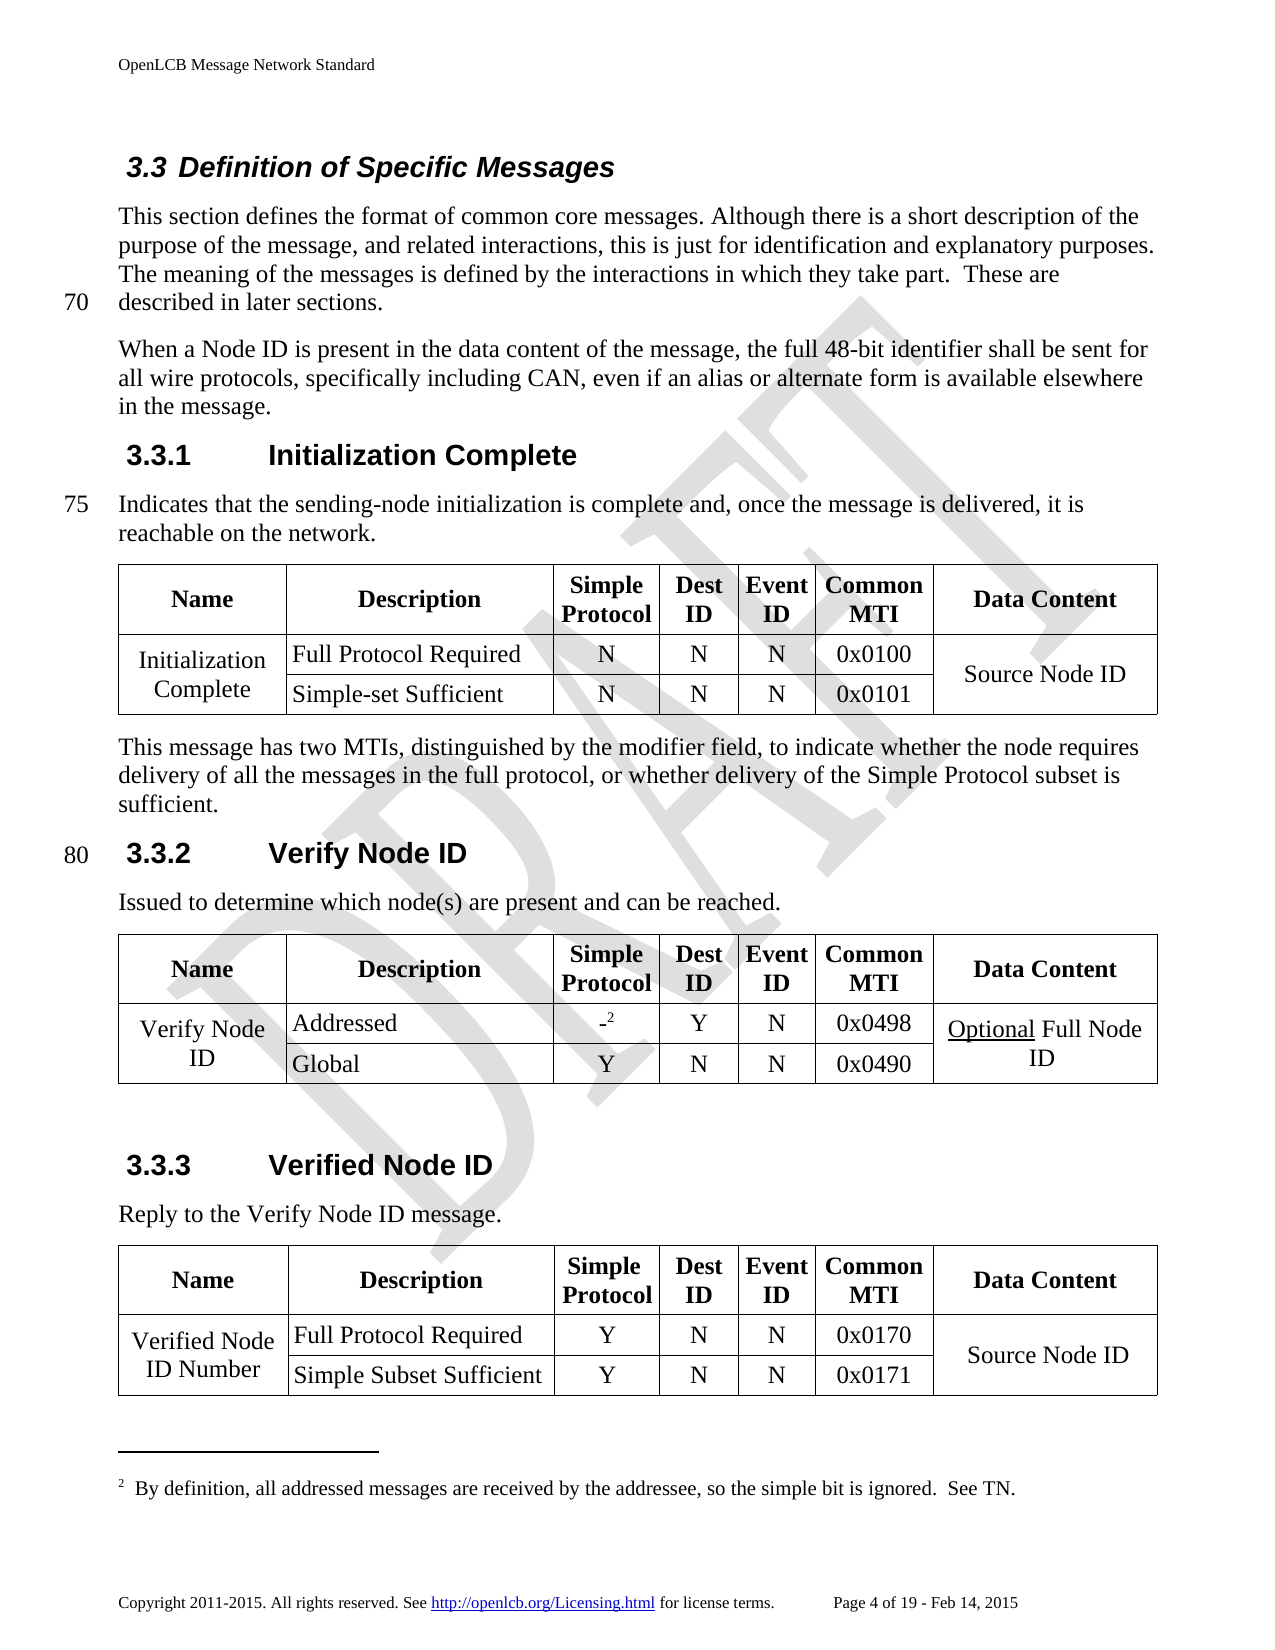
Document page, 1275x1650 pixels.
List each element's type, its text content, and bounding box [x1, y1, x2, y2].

text This message has two MTIs, distinguished by the modifier field, to indicate whether the node requires delivery of all the messages in the full protocol, or whether delivery of the Simple Protocol subset is sufficient. [612, 732, 713, 809]
table_cell Y [609, 1044, 633, 1053]
table_cell Full Protocol Required [289, 1315, 554, 1354]
table_cell 0x0100 [816, 635, 933, 674]
table_cell Verify Node ID [119, 1004, 286, 1083]
table_cell Full Protocol Required [287, 635, 552, 674]
table_cell 0x0101 [837, 675, 933, 714]
table_cell N [660, 635, 738, 674]
text This message has two MTIs, distinguished by the modifier field, to indicate whether the node requires delivery of all the messages in the full protocol, or whether delivery of the Simple Protocol subset is sufficient. [118, 732, 651, 818]
table_header Dest ID [660, 565, 738, 633]
table_cell Y [554, 1044, 597, 1083]
table_cell Y [660, 1004, 738, 1043]
table_cell 0x0490 [816, 1044, 933, 1083]
table_cell [554, 677, 580, 714]
table_cell N [739, 675, 815, 714]
table_header Description [387, 935, 525, 1003]
subtitle Verify Node ID [685, 836, 829, 869]
table_cell N [739, 1315, 815, 1354]
table_header CommonMTI [829, 565, 933, 633]
subtitle Verify Node ID [401, 836, 525, 869]
text Issued to determine which node(s) are present and can be reached. [554, 887, 719, 916]
subtitle [776, 438, 891, 471]
table_cell N [739, 1004, 815, 1043]
subtitle [901, 438, 1157, 471]
table_header CommonMTI [827, 609, 880, 633]
subtitle Verified Node ID [402, 1147, 506, 1181]
table_header Simple Protocol [554, 935, 659, 1003]
table_header Description [515, 935, 553, 988]
table_cell 0x0498 [816, 1004, 933, 1043]
table_header Event ID [739, 565, 815, 629]
table_cell Simple-set Sufficient [287, 675, 553, 714]
table_header CommonMTI [816, 571, 828, 604]
text Reply to the Verify Node ID message. [482, 1199, 1157, 1227]
table_header Simple Protocol [555, 1246, 659, 1314]
table_header Name [119, 565, 286, 633]
table_cell N [739, 1356, 815, 1395]
table_header Event ID [739, 935, 815, 1003]
subtitle Verify Node ID [118, 836, 391, 869]
text This section defines the format of common core messages. Although there is a short description of the purpose of the message, and related interactions, this is just for identification and explanatory purposes. The meaning of the messages is defined by the interactions in which they take part. These are described in later sections. [118, 201, 1157, 316]
text When a Node ID is present in the data content of the message, the full 48-bit identifier shall be sent for all wire protocols, specifically including CAN, even if an alias or alternate form is available elsewhere in the message. [118, 334, 820, 420]
table_header Description [287, 565, 553, 633]
table_cell Addressed [287, 1004, 453, 1043]
table_header Name [226, 935, 286, 1003]
table_header CommonMTI [816, 1246, 933, 1314]
table_header Name [119, 935, 219, 1003]
table_cell N [660, 1044, 738, 1083]
table_cell N [739, 635, 793, 674]
table_cell Global [495, 1044, 553, 1083]
table_cell Source Node ID [934, 635, 1157, 714]
table_header Name [119, 1246, 288, 1314]
subtitle Initialization Complete [118, 438, 716, 471]
text Indicates that the sending-node initialization is complete and, once the message is delivered, it is reachable on the network. [678, 489, 967, 547]
table_header Data Content [934, 565, 1046, 633]
subtitle Definition of Specific Messages [118, 150, 1157, 183]
table_cell N [660, 1356, 738, 1395]
table_cell N [660, 675, 738, 714]
table_header Data Content [934, 935, 1157, 1003]
table_cell 0x0171 [816, 1356, 933, 1395]
table_cell - [569, 1004, 659, 1043]
table_cell Y [555, 1356, 659, 1395]
text Issued to determine which node(s) are present and can be reached. [118, 887, 438, 916]
text Indicates that the sending-node initialization is complete and, once the message is delivered, it is reachable on the network. [952, 489, 1157, 547]
table_cell Source Node ID [934, 1315, 1157, 1395]
table_header Dest ID [660, 935, 738, 1003]
table_cell Y [623, 1044, 659, 1083]
text Issued to determine which node(s) are present and can be reached. [720, 887, 1157, 916]
table_cell Verified Node ID Number [119, 1315, 288, 1395]
text Indicates that the sending-node initialization is complete and, once the message is delivered, it is reachable on the network. [118, 489, 665, 547]
table_cell [560, 657, 585, 674]
table_cell Initialization Complete [119, 635, 286, 714]
table_cell - [554, 1032, 565, 1043]
table_header [739, 620, 752, 633]
subtitle Verified Node ID [523, 1147, 1157, 1181]
table_header Description [289, 1246, 554, 1314]
table_cell N [582, 635, 659, 674]
table_cell Global [299, 1044, 484, 1083]
table_header Description [287, 935, 415, 1003]
text When a Node ID is present in the data content of the message, the full 48-bit identifier shall be sent for all wire protocols, specifically including CAN, even if an alias or alternate form is available elsewhere in the message. [828, 334, 1157, 420]
table_header Simple Protocol [554, 565, 659, 633]
table_header Event ID [739, 1246, 815, 1314]
table_cell Y [555, 1315, 659, 1354]
subtitle Verified Node ID [118, 1147, 393, 1181]
text Reply to the Verify Node ID message. [118, 1199, 439, 1227]
table_header Data Content [1028, 565, 1157, 633]
table_cell [816, 697, 833, 714]
table_header CommonMTI [816, 935, 933, 1003]
table_cell N [573, 675, 643, 714]
subtitle [734, 438, 788, 471]
text This message has two MTIs, distinguished by the modifier field, to indicate whether the node requires delivery of all the messages in the full protocol, or whether delivery of the Simple Protocol subset is sufficient. [725, 732, 1157, 818]
table_cell 0x0170 [816, 1315, 933, 1354]
table_cell Simple Subset Sufficient [289, 1356, 554, 1395]
subtitle Verify Node ID [541, 836, 687, 869]
text Issued to determine which node(s) are present and can be reached. [452, 887, 528, 916]
table_cell [641, 675, 659, 687]
table_cell N [739, 1044, 815, 1083]
table_header Data Content [934, 1246, 1157, 1314]
table_cell [462, 1004, 553, 1043]
table_header Dest ID [660, 1246, 738, 1314]
table_cell Optional Full Node ID [934, 1004, 1157, 1083]
table_cell N [660, 1315, 738, 1354]
subtitle Verify Node ID [838, 836, 1157, 869]
